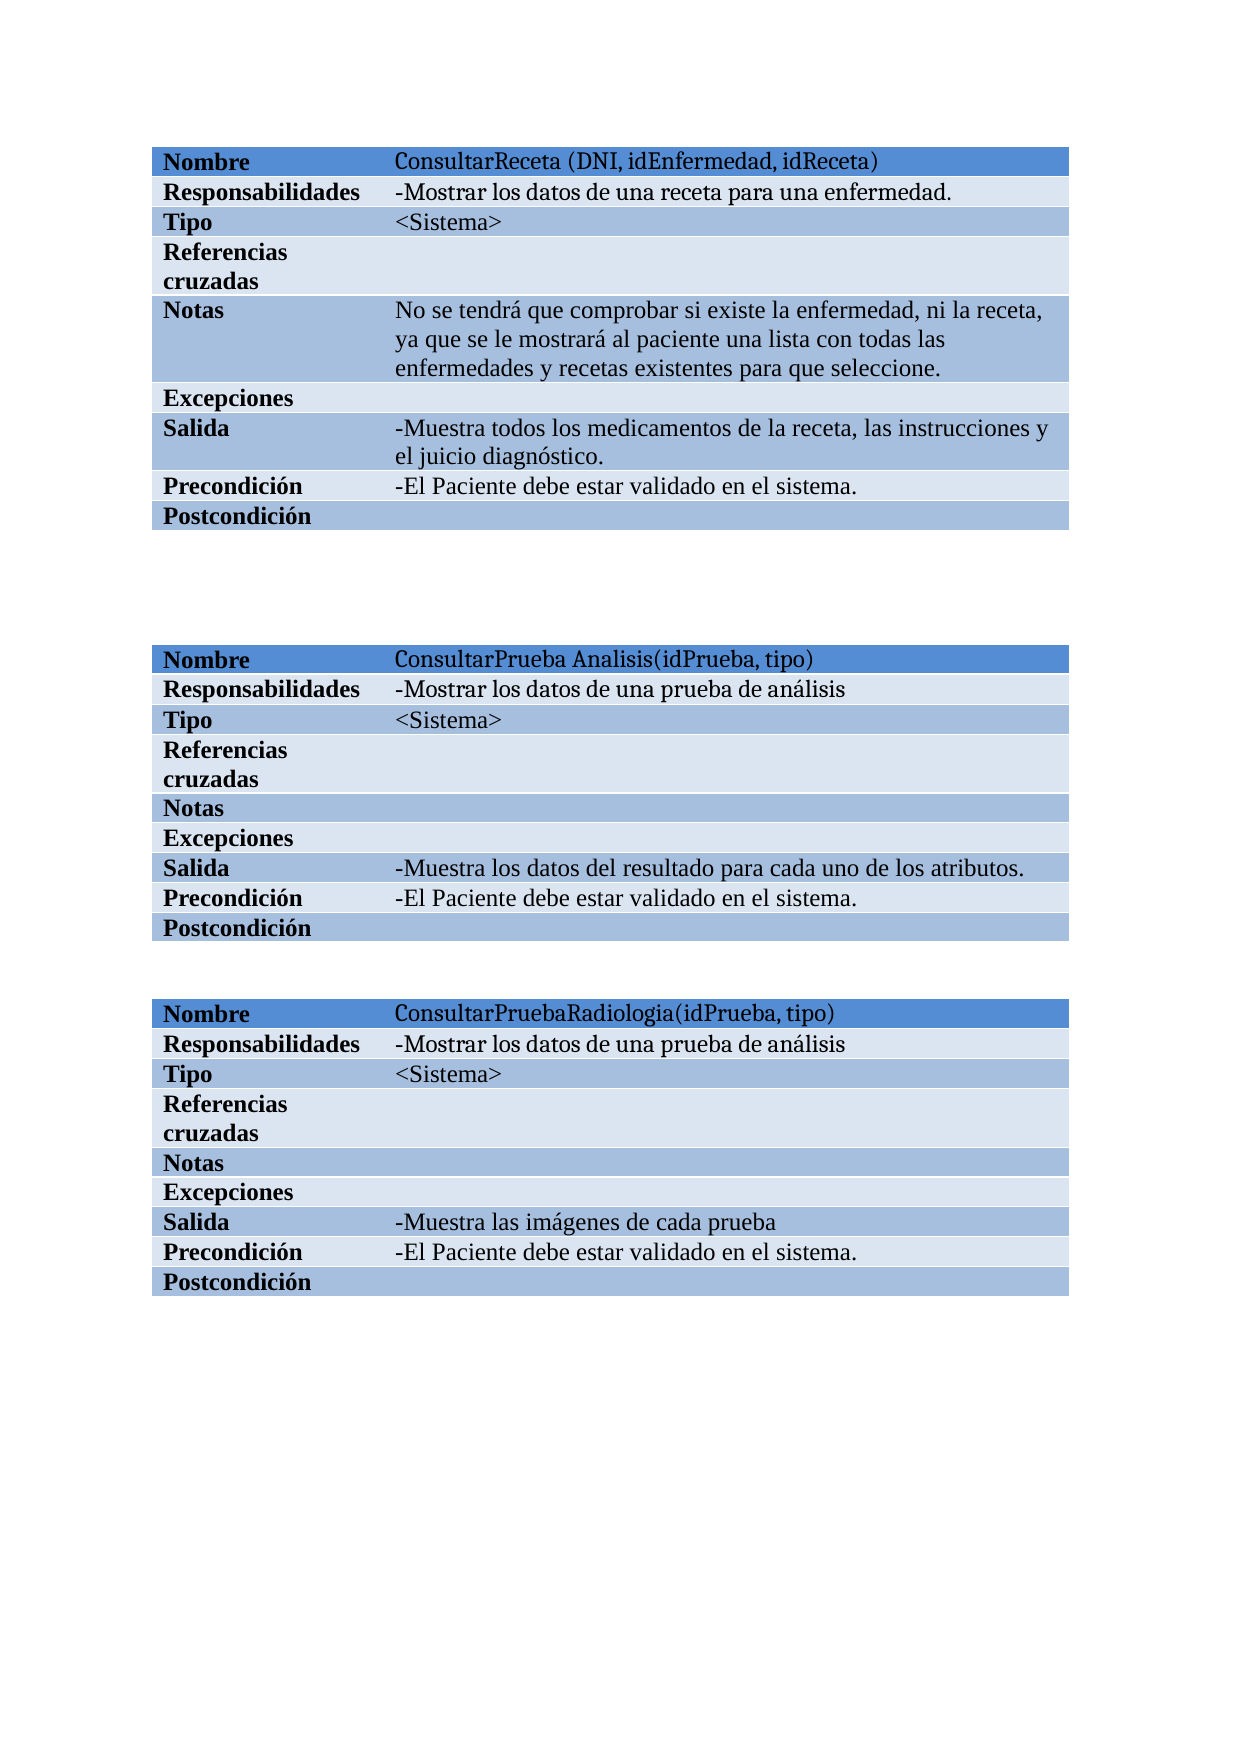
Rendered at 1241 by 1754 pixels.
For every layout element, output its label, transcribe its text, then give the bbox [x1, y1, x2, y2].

table_cell No se tendrá que comprobar si existe la enfermedad, ni la receta, ya que se le mostrará al paciente una lista con todas las enfermedades y recetas existentes para que seleccione. [384, 296, 1069, 382]
table_cell -El Paciente debe estar validado en el sistema. [384, 471, 1069, 500]
table_cell Tipo [152, 1059, 384, 1088]
table_cell Tipo [152, 207, 384, 236]
table_cell -Muestra los datos del resultado para cada uno de los atributos. [384, 853, 1069, 882]
table_cell Excepciones [152, 823, 384, 852]
table_cell [384, 913, 1069, 941]
table_header Nombre [152, 999, 384, 1028]
table_cell Postcondición [152, 913, 384, 941]
table_cell -Mostrar los datos de una prueba de análisis [384, 675, 1069, 704]
table_cell Salida [152, 413, 384, 470]
table_cell [384, 794, 1069, 822]
table_cell [384, 735, 1069, 792]
table_cell [384, 1267, 1069, 1296]
table_cell Responsabilidades [152, 1029, 384, 1058]
table_header ConsultarPrueba Analisis(idPrueba, tipo) [384, 645, 1069, 673]
table_cell Responsabilidades [152, 177, 384, 206]
table_cell Postcondición [152, 501, 384, 530]
table_cell Notas [152, 1148, 384, 1176]
table_cell Notas [152, 794, 384, 822]
table_cell <Sistema> [384, 207, 1069, 236]
table_cell Precondición [152, 883, 384, 912]
table_cell Salida [152, 1207, 384, 1236]
table_cell <Sistema> [384, 1059, 1069, 1088]
table_cell [384, 823, 1069, 852]
table_header Nombre [152, 645, 384, 673]
table_cell Excepciones [152, 1178, 384, 1206]
table_cell Responsabilidades [152, 675, 384, 704]
table_cell Postcondición [152, 1267, 384, 1296]
table_header ConsultarReceta (DNI, idEnfermedad, idReceta) [384, 147, 1069, 176]
table_cell -El Paciente debe estar validado en el sistema. [384, 1237, 1069, 1266]
table_cell -El Paciente debe estar validado en el sistema. [384, 883, 1069, 912]
table_cell -Muestra las imágenes de cada prueba [384, 1207, 1069, 1236]
table_cell Notas [152, 296, 384, 382]
table_cell Tipo [152, 705, 384, 734]
table_cell Precondición [152, 471, 384, 500]
table_header ConsultarPruebaRadiologia(idPrueba, tipo) [384, 999, 1069, 1028]
table_cell [384, 501, 1069, 530]
table_header Nombre [152, 147, 384, 176]
table_cell -Mostrar los datos de una prueba de análisis [384, 1029, 1069, 1058]
table_cell [384, 237, 1069, 294]
table_cell -Muestra todos los medicamentos de la receta, las instrucciones y el juicio diagnóstico. [384, 413, 1069, 470]
table_cell Referencias cruzadas [152, 237, 384, 294]
table_cell [384, 383, 1069, 412]
table_cell [384, 1148, 1069, 1176]
table_cell Excepciones [152, 383, 384, 412]
table_cell Salida [152, 853, 384, 882]
table_cell -Mostrar los datos de una receta para una enfermedad. [384, 177, 1069, 206]
table_cell Referencias cruzadas [152, 1089, 384, 1147]
table_cell Precondición [152, 1237, 384, 1266]
table_cell Referencias cruzadas [152, 735, 384, 792]
table_cell [384, 1178, 1069, 1206]
table_cell [384, 1089, 1069, 1147]
table_cell <Sistema> [384, 705, 1069, 734]
